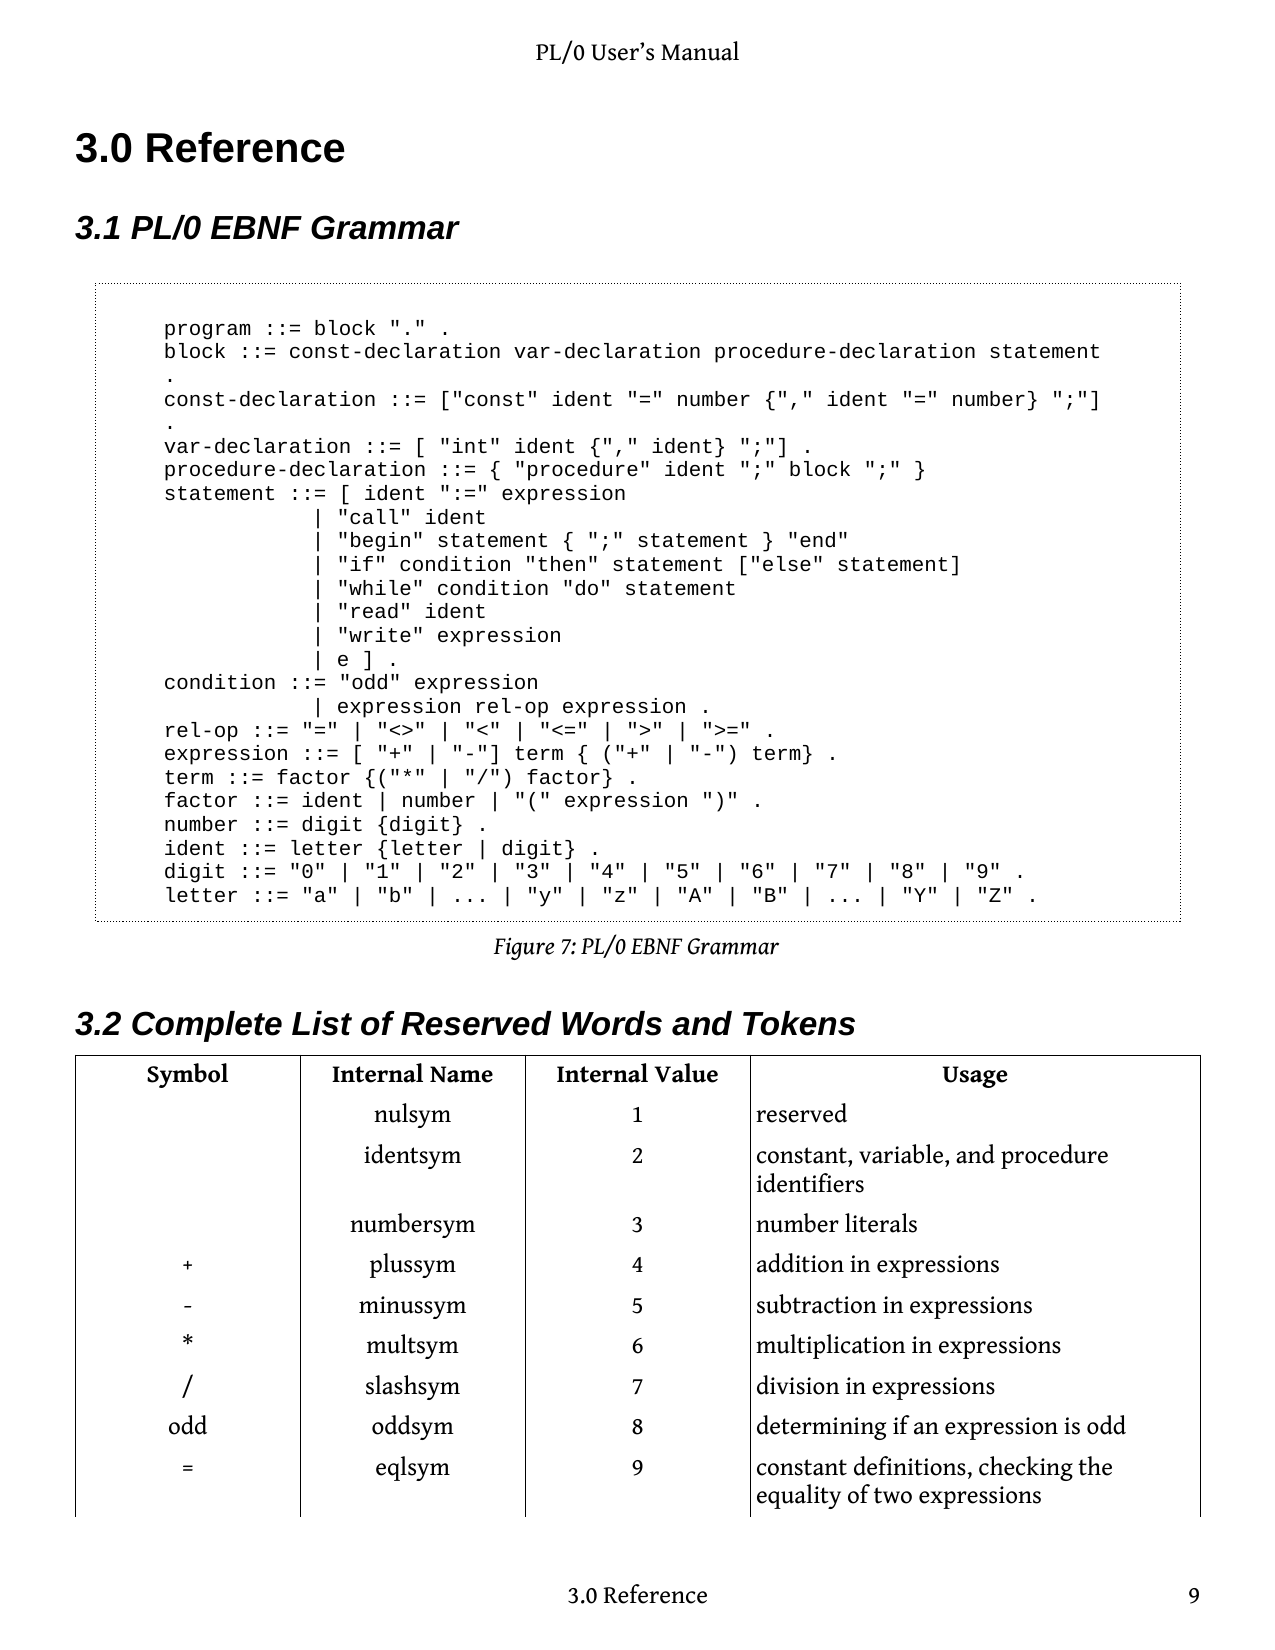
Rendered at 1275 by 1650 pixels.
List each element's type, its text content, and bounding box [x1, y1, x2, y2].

table_cell * [76, 1326, 300, 1367]
table_header Internal Name [301, 1056, 525, 1095]
table_header Symbol [76, 1056, 300, 1095]
table_cell 1 [526, 1095, 750, 1136]
table_cell 8 [526, 1407, 750, 1447]
table_cell constant, variable, and procedure identifiers [751, 1136, 1200, 1205]
table_cell eqlsym [301, 1448, 525, 1517]
table_cell nulsym [301, 1095, 525, 1136]
table_cell [76, 1136, 300, 1205]
table_cell 5 [526, 1286, 750, 1326]
subtitle 3.2 Complete List of Reserved Words and Tokens [75, 962, 1200, 1042]
table_cell multiplication in expressions [751, 1326, 1200, 1367]
subtitle 3.1 PL/0 EBNF Grammar [75, 208, 1200, 247]
table_cell / [76, 1367, 300, 1407]
table_cell multsym [301, 1326, 525, 1367]
text Figure 7: PL/0 EBNF Grammar [75, 284, 1200, 962]
table_cell slashsym [301, 1367, 525, 1407]
table_cell [76, 1095, 300, 1136]
table_cell - [76, 1286, 300, 1326]
table_cell subtraction in expressions [751, 1286, 1200, 1326]
subtitle 3.0 Reference [75, 123, 1200, 171]
table_cell odd [76, 1407, 300, 1447]
table_header Internal Value [526, 1056, 750, 1095]
table_header Usage [751, 1056, 1200, 1095]
table_cell 9 [526, 1448, 750, 1517]
table_cell 4 [526, 1245, 750, 1286]
text program ::= block "." . block ::= const-declaration var-declaration procedure-declaration statement . const-declaration ::= ["const" ident "=" number {"," ident "=" number} ";"] . var-declaration ::= [ "int" ident {"," ident} ";"] . procedure-declaration ::= { "procedure" ident ";" block ";" } statement ::= [ ident ":=" expression | "call" ident | "begin" statement { ";" statement } "end" | "if" condition "then" statement ["else" statement] | "while" condition "do" statement | "read" ident | "write" expression | e ] . condition ::= "odd" expression | expression rel-op expression . rel-op ::= "=" | "<>" | "<" | "<=" | ">" | ">=" . expression ::= [ "+" | "-"] term { ("+" | "-") term} . term ::= factor {("*" | "/") factor} . factor ::= ident | number | "(" expression ")" . number ::= digit {digit} . ident ::= letter {letter | digit} . digit ::= "0" | "1" | "2" | "3" | "4" | "5" | "6" | "7" | "8" | "9" . letter ::= "a" | "b" | ... | "y" | "z" | "A" | "B" | ... | "Y" | "Z" . [163, 318, 1112, 909]
table_cell reserved [751, 1095, 1200, 1136]
table_cell addition in expressions [751, 1245, 1200, 1286]
table_cell + [76, 1245, 300, 1286]
table_cell = [76, 1448, 300, 1517]
table_cell minussym [301, 1286, 525, 1326]
table_cell numbersym [301, 1205, 525, 1245]
table_cell 7 [526, 1367, 750, 1407]
table_cell division in expressions [751, 1367, 1200, 1407]
table_cell 6 [526, 1326, 750, 1367]
table_cell 3 [526, 1205, 750, 1245]
table_cell plussym [301, 1245, 525, 1286]
table_cell determining if an expression is odd [751, 1407, 1200, 1447]
table_cell identsym [301, 1136, 525, 1205]
table_cell constant definitions, checking the equality of two expressions [751, 1448, 1200, 1517]
table_cell number literals [751, 1205, 1200, 1245]
table_cell [76, 1205, 300, 1245]
table_cell oddsym [301, 1407, 525, 1447]
table_cell 2 [526, 1136, 750, 1205]
subtitle [75, 271, 1200, 921]
